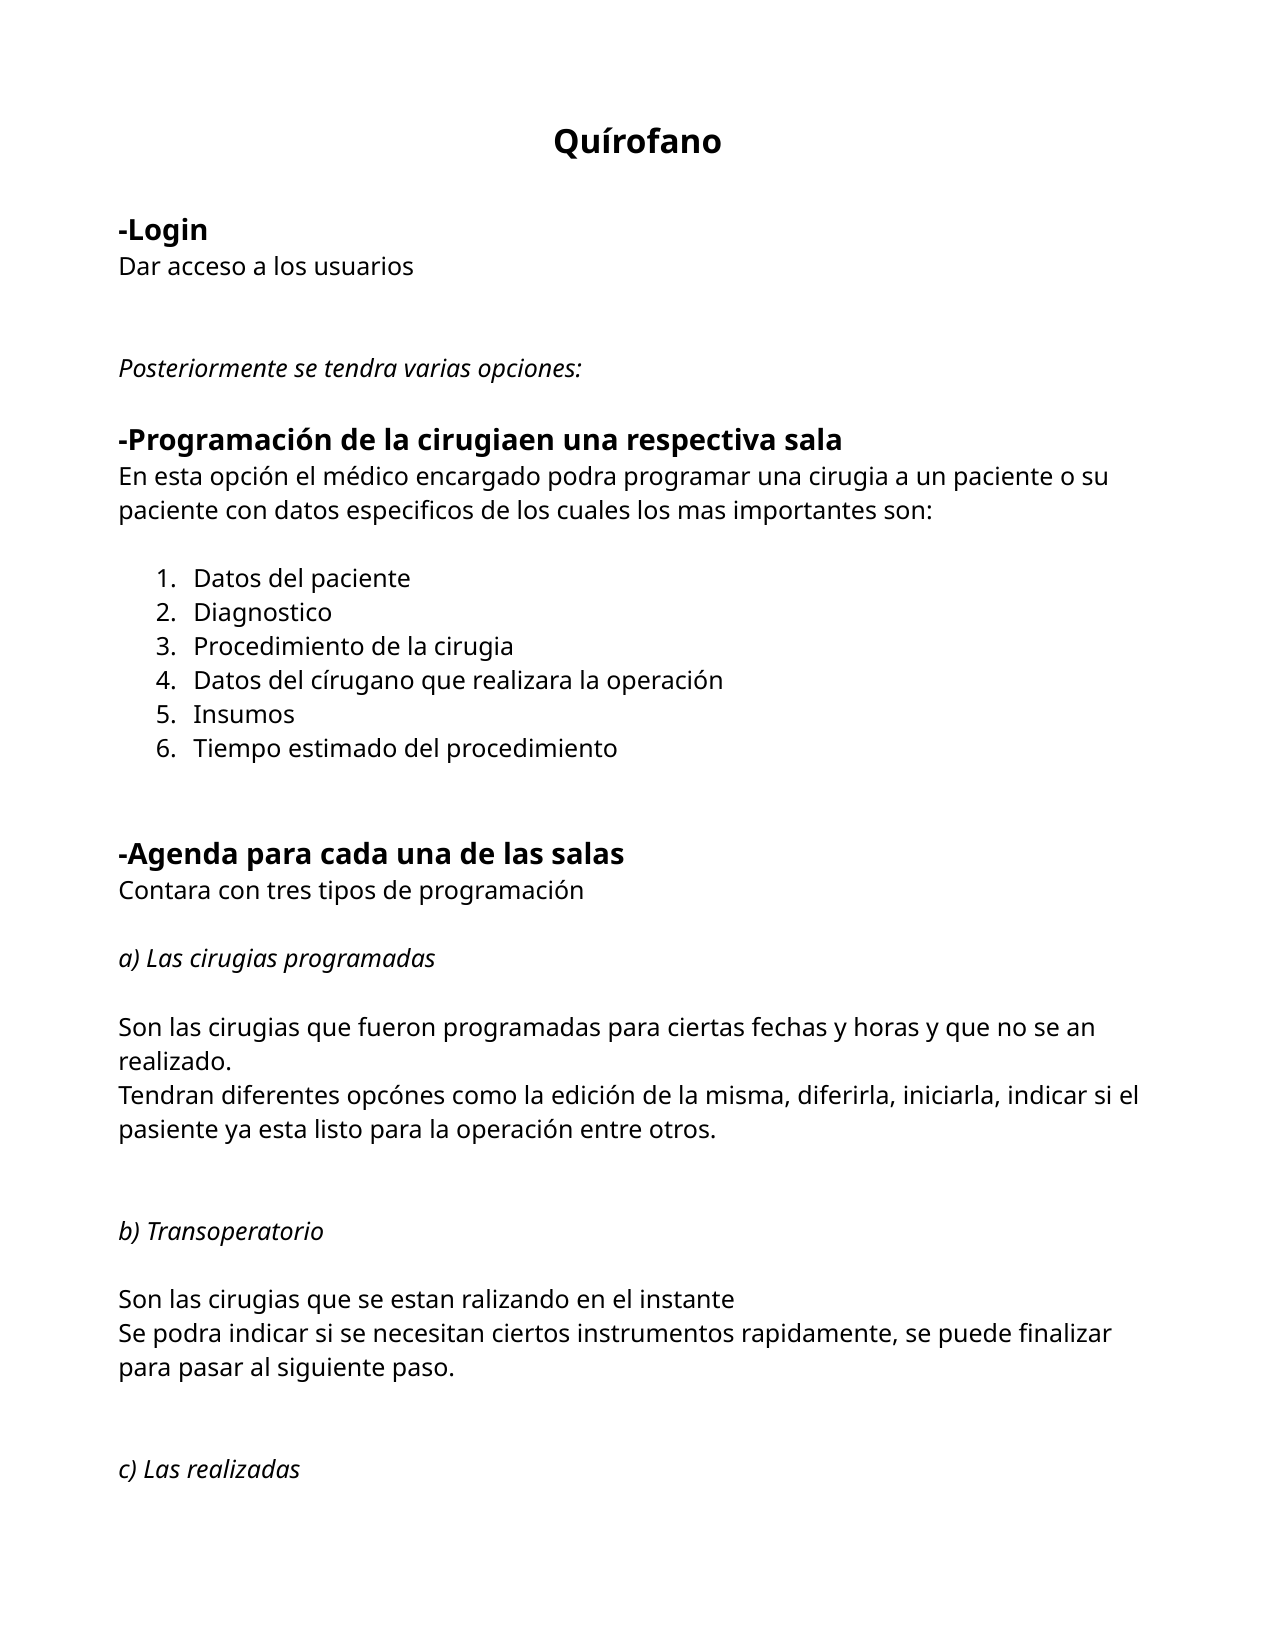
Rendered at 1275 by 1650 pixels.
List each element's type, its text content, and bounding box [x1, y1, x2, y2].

text b) Transoperatorio [118, 1214, 1157, 1248]
list Procedimiento de la cirugia [156, 629, 1157, 663]
text Se podra indicar si se necesitan ciertos instrumentos rapidamente, se puede finalizar para pasar al siguiente paso. [118, 1316, 1157, 1384]
text c) Las realizadas [118, 1452, 1157, 1486]
text Dar acceso a los usuarios [118, 249, 1157, 283]
text -Agenda para cada una de las salas [118, 833, 1157, 873]
text Son las cirugias que se estan ralizando en el instante [118, 1282, 1157, 1316]
list Tiempo estimado del procedimiento [156, 731, 1157, 765]
list Insumos [156, 697, 1157, 731]
text a) Las cirugias programadas [118, 941, 1157, 975]
list Diagnostico [156, 595, 1157, 629]
text Posteriormente se tendra varias opciones: [118, 351, 1157, 385]
text En esta opción el médico encargado podra programar una cirugia a un paciente o su paciente con datos especificos de los cuales los mas importantes son: [118, 459, 1157, 527]
text Tendran diferentes opcónes como la edición de la misma, diferirla, iniciarla, indicar si el pasiente ya esta listo para la operación entre otros. [118, 1077, 1157, 1146]
list Datos del paciente [156, 561, 1157, 595]
text -Programación de la cirugiaen una respectiva sala [118, 419, 1157, 459]
text Quírofano [118, 118, 1157, 163]
text -Login [118, 209, 1157, 249]
text Contara con tres tipos de programación [118, 873, 1157, 907]
list Datos del círugano que realizara la operación [156, 663, 1157, 697]
text Son las cirugias que fueron programadas para ciertas fechas y horas y que no se an realizado. [118, 1009, 1157, 1077]
